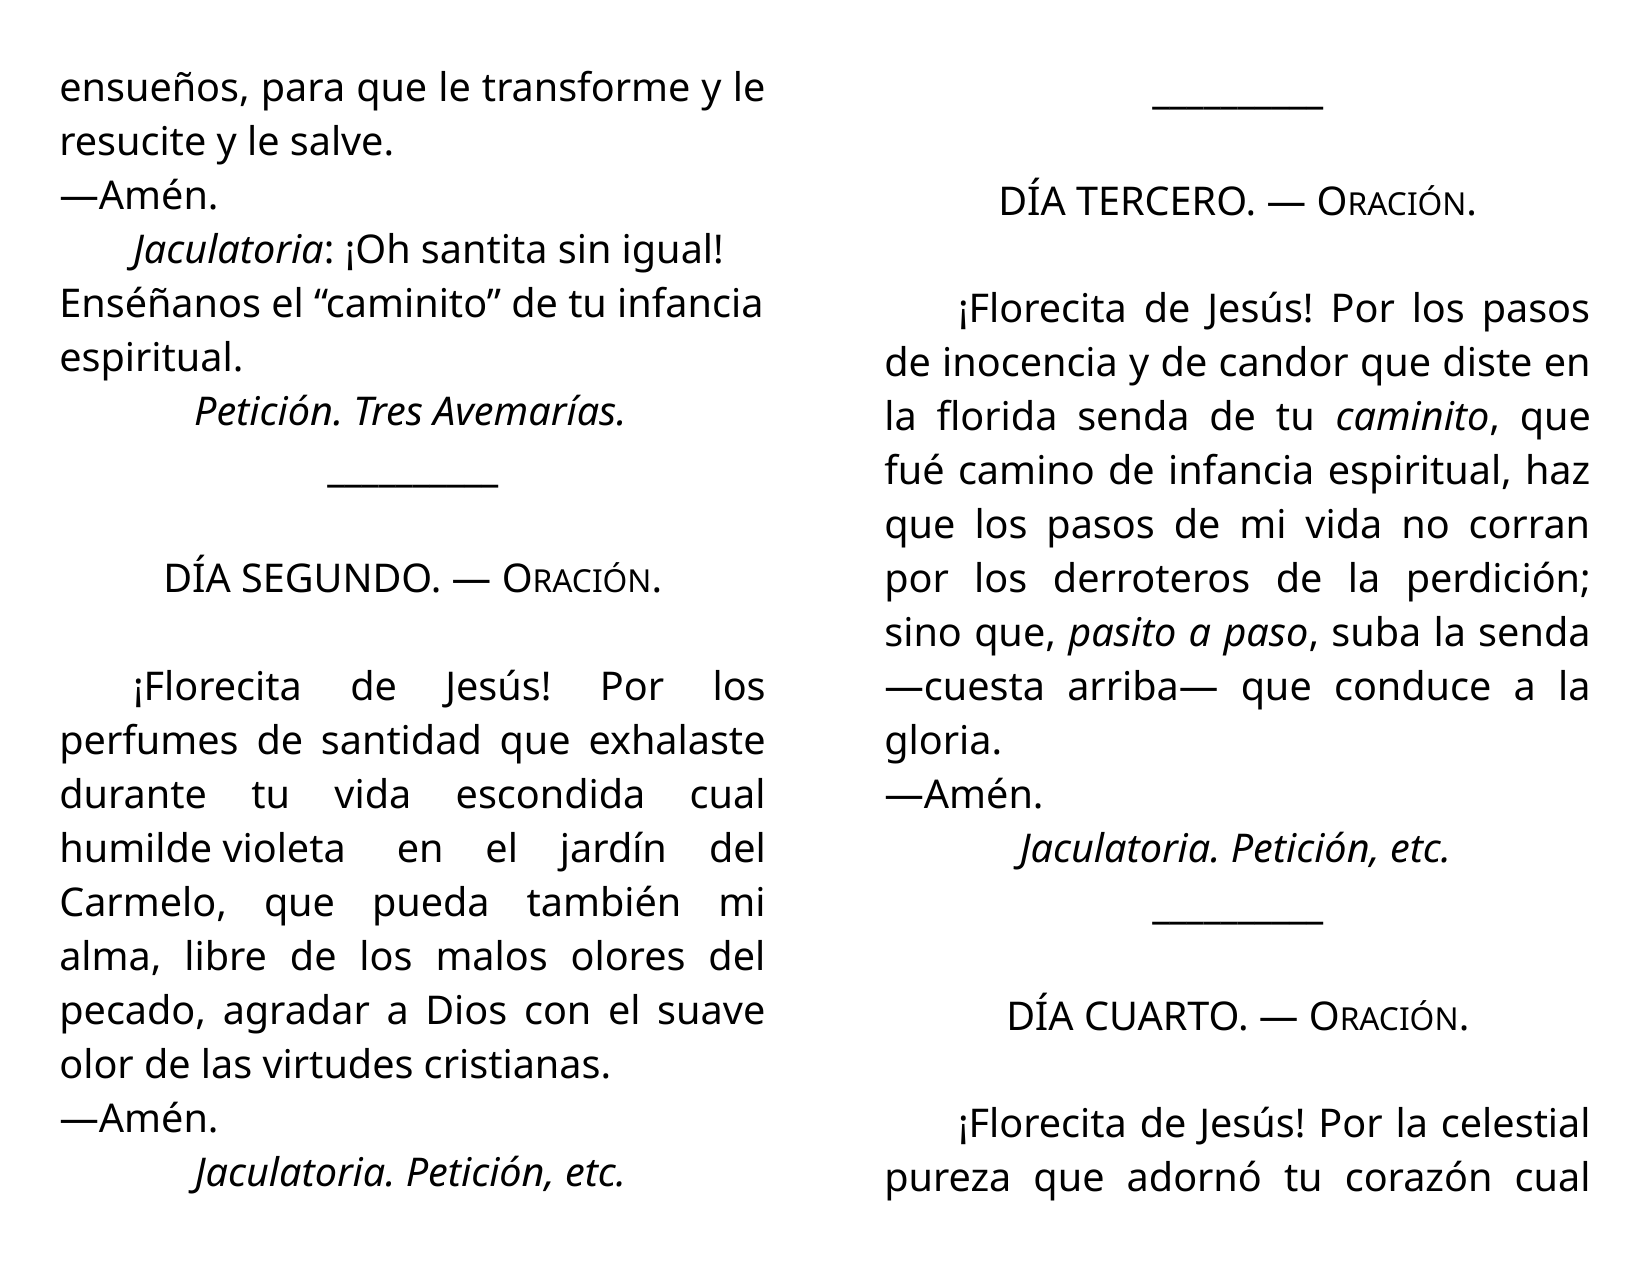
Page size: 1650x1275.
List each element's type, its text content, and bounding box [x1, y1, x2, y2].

text DÍA TERCERO. ― Oración. [884, 173, 1591, 227]
text Jaculatoria. Petición, etc. [59, 1144, 766, 1198]
text ―Amén. [59, 1090, 766, 1144]
text Jaculatoria: ¡Oh santita sin igual! Enséñanos el “caminito” de tu infancia espiritual. [59, 221, 766, 383]
text ensueños, para que le transforme y le resucite y le salve. [59, 59, 766, 167]
text ―Amén. [884, 766, 1591, 820]
text __________ [59, 437, 766, 493]
text ¡Florecita de Jesús! Por los pasos de inocencia y de candor que diste en la florida senda de tu caminito, que fué camino de infancia espiritual, haz que los pasos de mi vida no corran por los derroteros de la perdición; sino que, pasito a paso, suba la senda ―cuesta arriba― que conduce a la gloria. [884, 281, 1591, 766]
text ¡Florecita de Jesús! Por los perfumes de santidad que exhalaste durante tu vida escondida cual humilde violeta en el jardín del Carmelo, que pueda también mi alma, libre de los malos olores del pecado, agradar a Dios con el suave olor de las virtudes cristianas. [59, 658, 766, 1090]
text __________ [884, 874, 1591, 931]
text DÍA SEGUNDO. ― Oración. [59, 550, 766, 604]
text ―Amén. [59, 167, 766, 221]
text Jaculatoria. Petición, etc. [884, 820, 1591, 874]
text DÍA CUARTO. ― Oración. [884, 988, 1591, 1042]
text Petición. Tres Avemarías. [59, 383, 766, 437]
text ¡Florecita de Jesús! Por la celestial pureza que adornó tu corazón cual [884, 1096, 1591, 1203]
text __________ [884, 59, 1591, 116]
